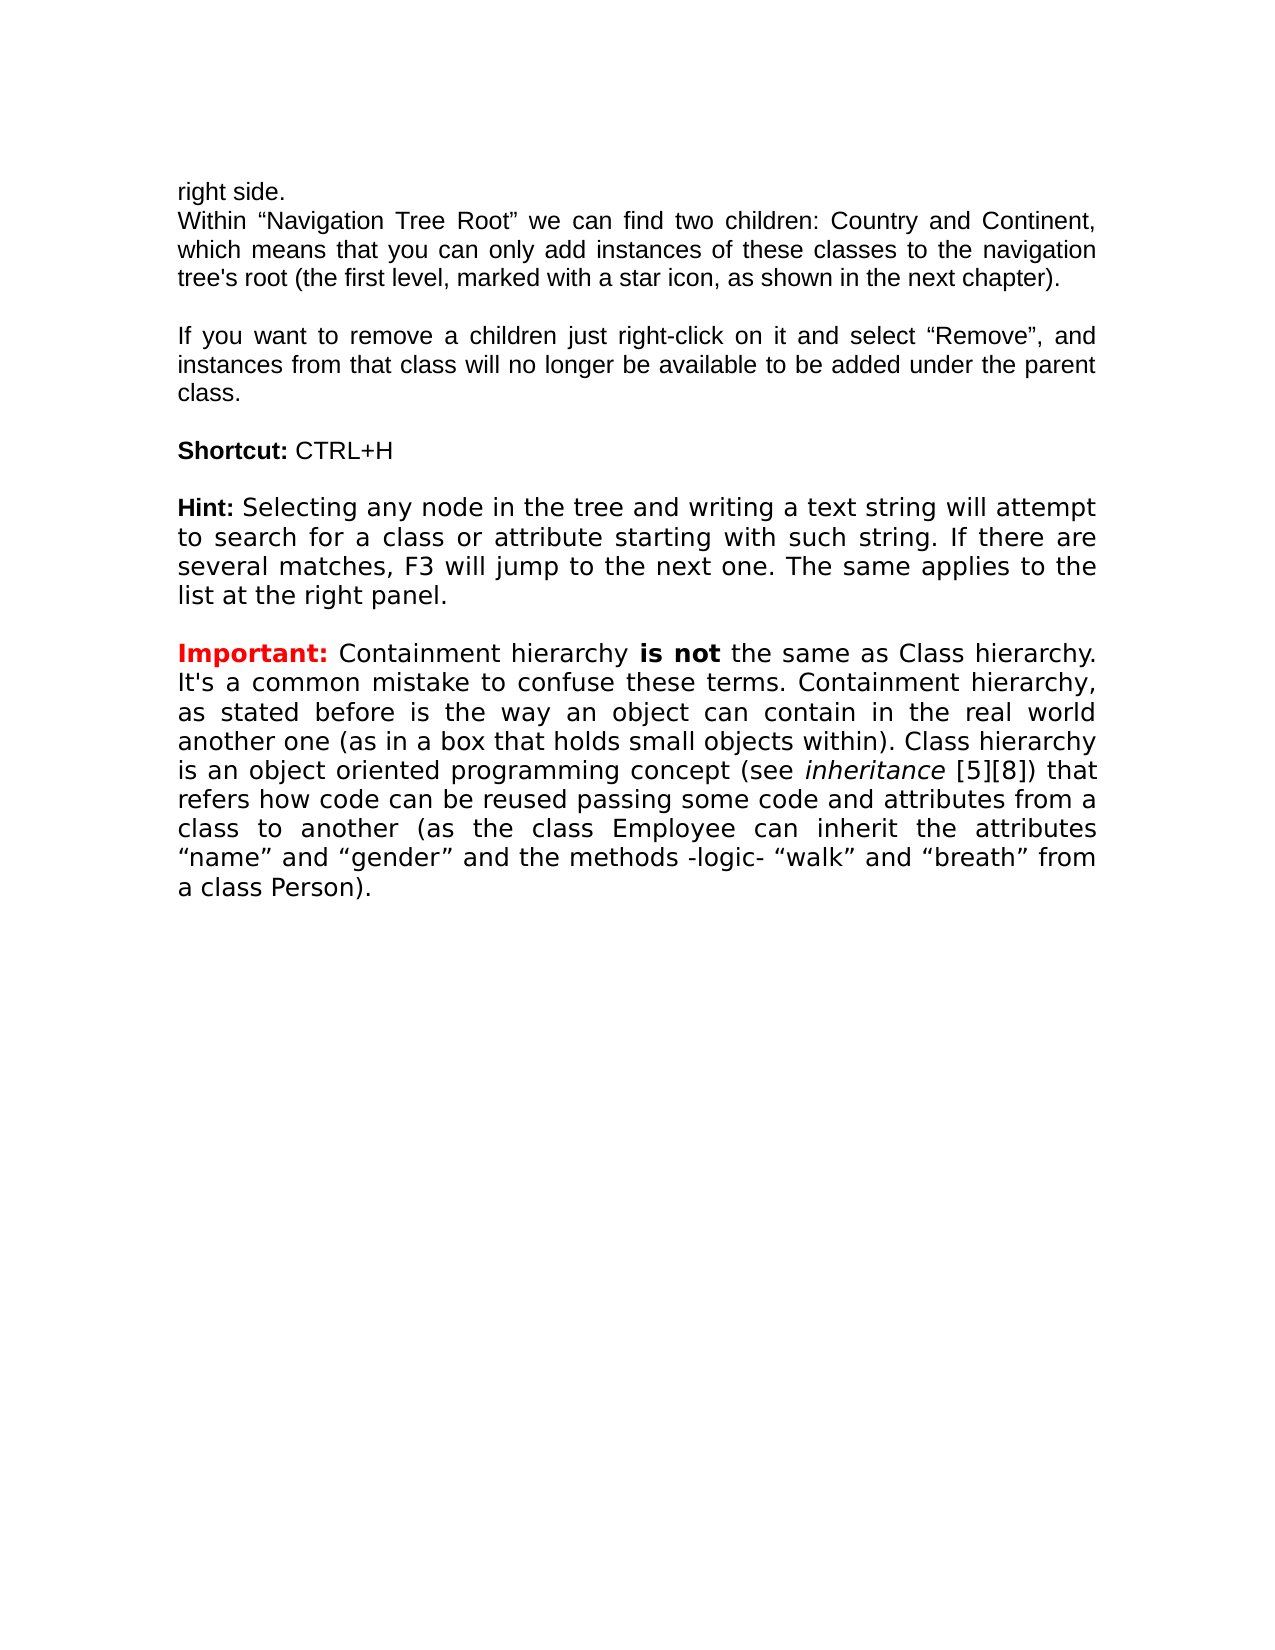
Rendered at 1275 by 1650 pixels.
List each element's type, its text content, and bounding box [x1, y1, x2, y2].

text Shortcut: CTRL+H [177, 436, 1098, 465]
text right side. [177, 177, 1098, 206]
text Important: Containment hierarchy is not the same as Class hierarchy. It's a common mistake to confuse these terms. Containment hierarchy, as stated before is the way an object can contain in the real world another one (as in a box that holds small objects within). Class hierarchy is an object oriented programming concept (see inheritance [5][8]) that refers how code can be reused passing some code and attributes from a class to another (as the class Employee can inherit the attributes “name” and “gender” and the methods -logic- “walk” and “breath” from a class Person). [177, 639, 1098, 902]
text If you want to remove a children just right-click on it and select “Remove”, and instances from that class will no longer be available to be added under the parent class. [177, 321, 1098, 407]
text Within “Navigation Tree Root” we can find two children: Country and Continent, which means that you can only add instances of these classes to the navigation tree's root (the first level, marked with a star icon, as shown in the next chapter). [177, 206, 1098, 292]
text Hint: Selecting any node in the tree and writing a text string will attempt to search for a class or attribute starting with such string. If there are several matches, F3 will jump to the next one. The same applies to the list at the right panel. [177, 493, 1098, 610]
